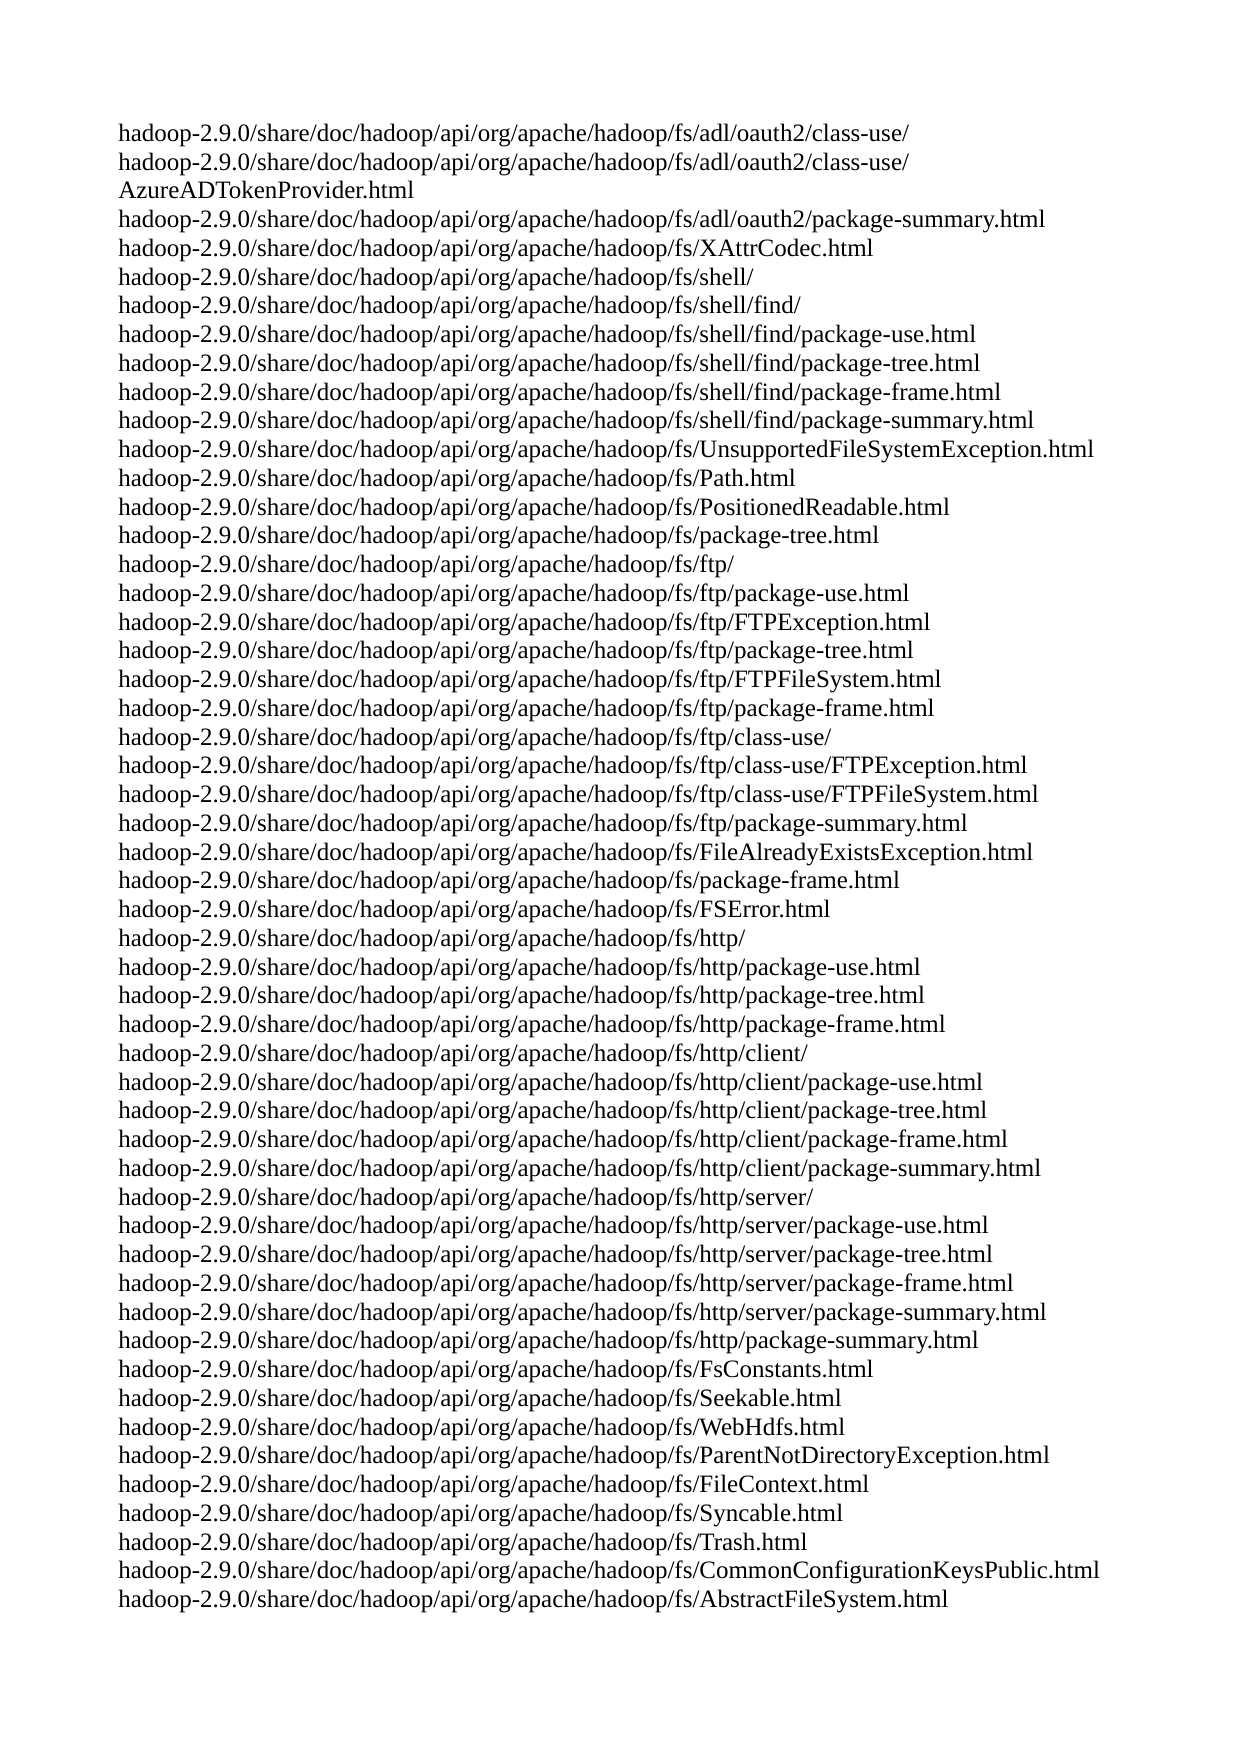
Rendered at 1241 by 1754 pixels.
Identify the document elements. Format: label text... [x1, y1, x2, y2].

text hadoop-2.9.0/share/doc/hadoop/api/org/apache/hadoop/fs/adl/oauth2/class-use/AzureADTokenProvider.html [118, 147, 1122, 204]
text hadoop-2.9.0/share/doc/hadoop/api/org/apache/hadoop/fs/ftp/class-use/ [118, 722, 1122, 751]
text hadoop-2.9.0/share/doc/hadoop/api/org/apache/hadoop/fs/FsConstants.html [118, 1354, 1122, 1383]
text hadoop-2.9.0/share/doc/hadoop/api/org/apache/hadoop/fs/http/client/package-use.html [118, 1067, 1122, 1096]
text hadoop-2.9.0/share/doc/hadoop/api/org/apache/hadoop/fs/XAttrCodec.html [118, 233, 1122, 262]
text hadoop-2.9.0/share/doc/hadoop/api/org/apache/hadoop/fs/http/server/package-frame.html [118, 1268, 1122, 1297]
text hadoop-2.9.0/share/doc/hadoop/api/org/apache/hadoop/fs/http/package-tree.html [118, 981, 1122, 1009]
text hadoop-2.9.0/share/doc/hadoop/api/org/apache/hadoop/fs/http/client/package-summary.html [118, 1153, 1122, 1182]
text hadoop-2.9.0/share/doc/hadoop/api/org/apache/hadoop/fs/ftp/class-use/FTPFileSystem.html [118, 779, 1122, 808]
text hadoop-2.9.0/share/doc/hadoop/api/org/apache/hadoop/fs/ftp/FTPFileSystem.html [118, 664, 1122, 693]
text hadoop-2.9.0/share/doc/hadoop/api/org/apache/hadoop/fs/WebHdfs.html [118, 1412, 1122, 1441]
text hadoop-2.9.0/share/doc/hadoop/api/org/apache/hadoop/fs/shell/find/package-summary.html [118, 406, 1122, 434]
text hadoop-2.9.0/share/doc/hadoop/api/org/apache/hadoop/fs/shell/find/package-frame.html [118, 377, 1122, 406]
text hadoop-2.9.0/share/doc/hadoop/api/org/apache/hadoop/fs/AbstractFileSystem.html [118, 1584, 1122, 1613]
text hadoop-2.9.0/share/doc/hadoop/api/org/apache/hadoop/fs/http/package-frame.html [118, 1009, 1122, 1038]
text hadoop-2.9.0/share/doc/hadoop/api/org/apache/hadoop/fs/shell/ [118, 262, 1122, 291]
text hadoop-2.9.0/share/doc/hadoop/api/org/apache/hadoop/fs/Path.html [118, 463, 1122, 492]
text hadoop-2.9.0/share/doc/hadoop/api/org/apache/hadoop/fs/http/client/package-frame.html [118, 1124, 1122, 1153]
text hadoop-2.9.0/share/doc/hadoop/api/org/apache/hadoop/fs/adl/oauth2/class-use/ [118, 118, 1122, 147]
text hadoop-2.9.0/share/doc/hadoop/api/org/apache/hadoop/fs/ftp/class-use/FTPException.html [118, 751, 1122, 779]
text hadoop-2.9.0/share/doc/hadoop/api/org/apache/hadoop/fs/http/package-summary.html [118, 1326, 1122, 1354]
text hadoop-2.9.0/share/doc/hadoop/api/org/apache/hadoop/fs/package-frame.html [118, 866, 1122, 894]
text hadoop-2.9.0/share/doc/hadoop/api/org/apache/hadoop/fs/shell/find/ [118, 291, 1122, 319]
text hadoop-2.9.0/share/doc/hadoop/api/org/apache/hadoop/fs/http/server/ [118, 1182, 1122, 1211]
text hadoop-2.9.0/share/doc/hadoop/api/org/apache/hadoop/fs/FSError.html [118, 894, 1122, 923]
text hadoop-2.9.0/share/doc/hadoop/api/org/apache/hadoop/fs/Seekable.html [118, 1383, 1122, 1412]
text hadoop-2.9.0/share/doc/hadoop/api/org/apache/hadoop/fs/UnsupportedFileSystemException.html [118, 434, 1122, 463]
text hadoop-2.9.0/share/doc/hadoop/api/org/apache/hadoop/fs/http/client/package-tree.html [118, 1096, 1122, 1124]
text hadoop-2.9.0/share/doc/hadoop/api/org/apache/hadoop/fs/adl/oauth2/package-summary.html [118, 204, 1122, 233]
text hadoop-2.9.0/share/doc/hadoop/api/org/apache/hadoop/fs/shell/find/package-use.html [118, 319, 1122, 348]
text hadoop-2.9.0/share/doc/hadoop/api/org/apache/hadoop/fs/http/client/ [118, 1038, 1122, 1067]
text hadoop-2.9.0/share/doc/hadoop/api/org/apache/hadoop/fs/http/ [118, 923, 1122, 952]
text hadoop-2.9.0/share/doc/hadoop/api/org/apache/hadoop/fs/http/package-use.html [118, 952, 1122, 981]
text hadoop-2.9.0/share/doc/hadoop/api/org/apache/hadoop/fs/FileAlreadyExistsException.html [118, 837, 1122, 866]
text hadoop-2.9.0/share/doc/hadoop/api/org/apache/hadoop/fs/http/server/package-summary.html [118, 1297, 1122, 1326]
text hadoop-2.9.0/share/doc/hadoop/api/org/apache/hadoop/fs/ftp/package-summary.html [118, 808, 1122, 837]
text hadoop-2.9.0/share/doc/hadoop/api/org/apache/hadoop/fs/ParentNotDirectoryException.html [118, 1441, 1122, 1469]
text hadoop-2.9.0/share/doc/hadoop/api/org/apache/hadoop/fs/CommonConfigurationKeysPublic.html [118, 1556, 1122, 1584]
text hadoop-2.9.0/share/doc/hadoop/api/org/apache/hadoop/fs/Syncable.html [118, 1498, 1122, 1527]
text hadoop-2.9.0/share/doc/hadoop/api/org/apache/hadoop/fs/Trash.html [118, 1527, 1122, 1556]
text hadoop-2.9.0/share/doc/hadoop/api/org/apache/hadoop/fs/PositionedReadable.html [118, 492, 1122, 521]
text hadoop-2.9.0/share/doc/hadoop/api/org/apache/hadoop/fs/shell/find/package-tree.html [118, 348, 1122, 377]
text hadoop-2.9.0/share/doc/hadoop/api/org/apache/hadoop/fs/ftp/package-tree.html [118, 636, 1122, 664]
text hadoop-2.9.0/share/doc/hadoop/api/org/apache/hadoop/fs/http/server/package-use.html [118, 1211, 1122, 1239]
text hadoop-2.9.0/share/doc/hadoop/api/org/apache/hadoop/fs/ftp/FTPException.html [118, 607, 1122, 636]
text hadoop-2.9.0/share/doc/hadoop/api/org/apache/hadoop/fs/ftp/package-use.html [118, 578, 1122, 607]
text hadoop-2.9.0/share/doc/hadoop/api/org/apache/hadoop/fs/ftp/ [118, 549, 1122, 578]
text hadoop-2.9.0/share/doc/hadoop/api/org/apache/hadoop/fs/ftp/package-frame.html [118, 693, 1122, 722]
text hadoop-2.9.0/share/doc/hadoop/api/org/apache/hadoop/fs/http/server/package-tree.html [118, 1239, 1122, 1268]
text hadoop-2.9.0/share/doc/hadoop/api/org/apache/hadoop/fs/FileContext.html [118, 1469, 1122, 1498]
text hadoop-2.9.0/share/doc/hadoop/api/org/apache/hadoop/fs/package-tree.html [118, 521, 1122, 549]
